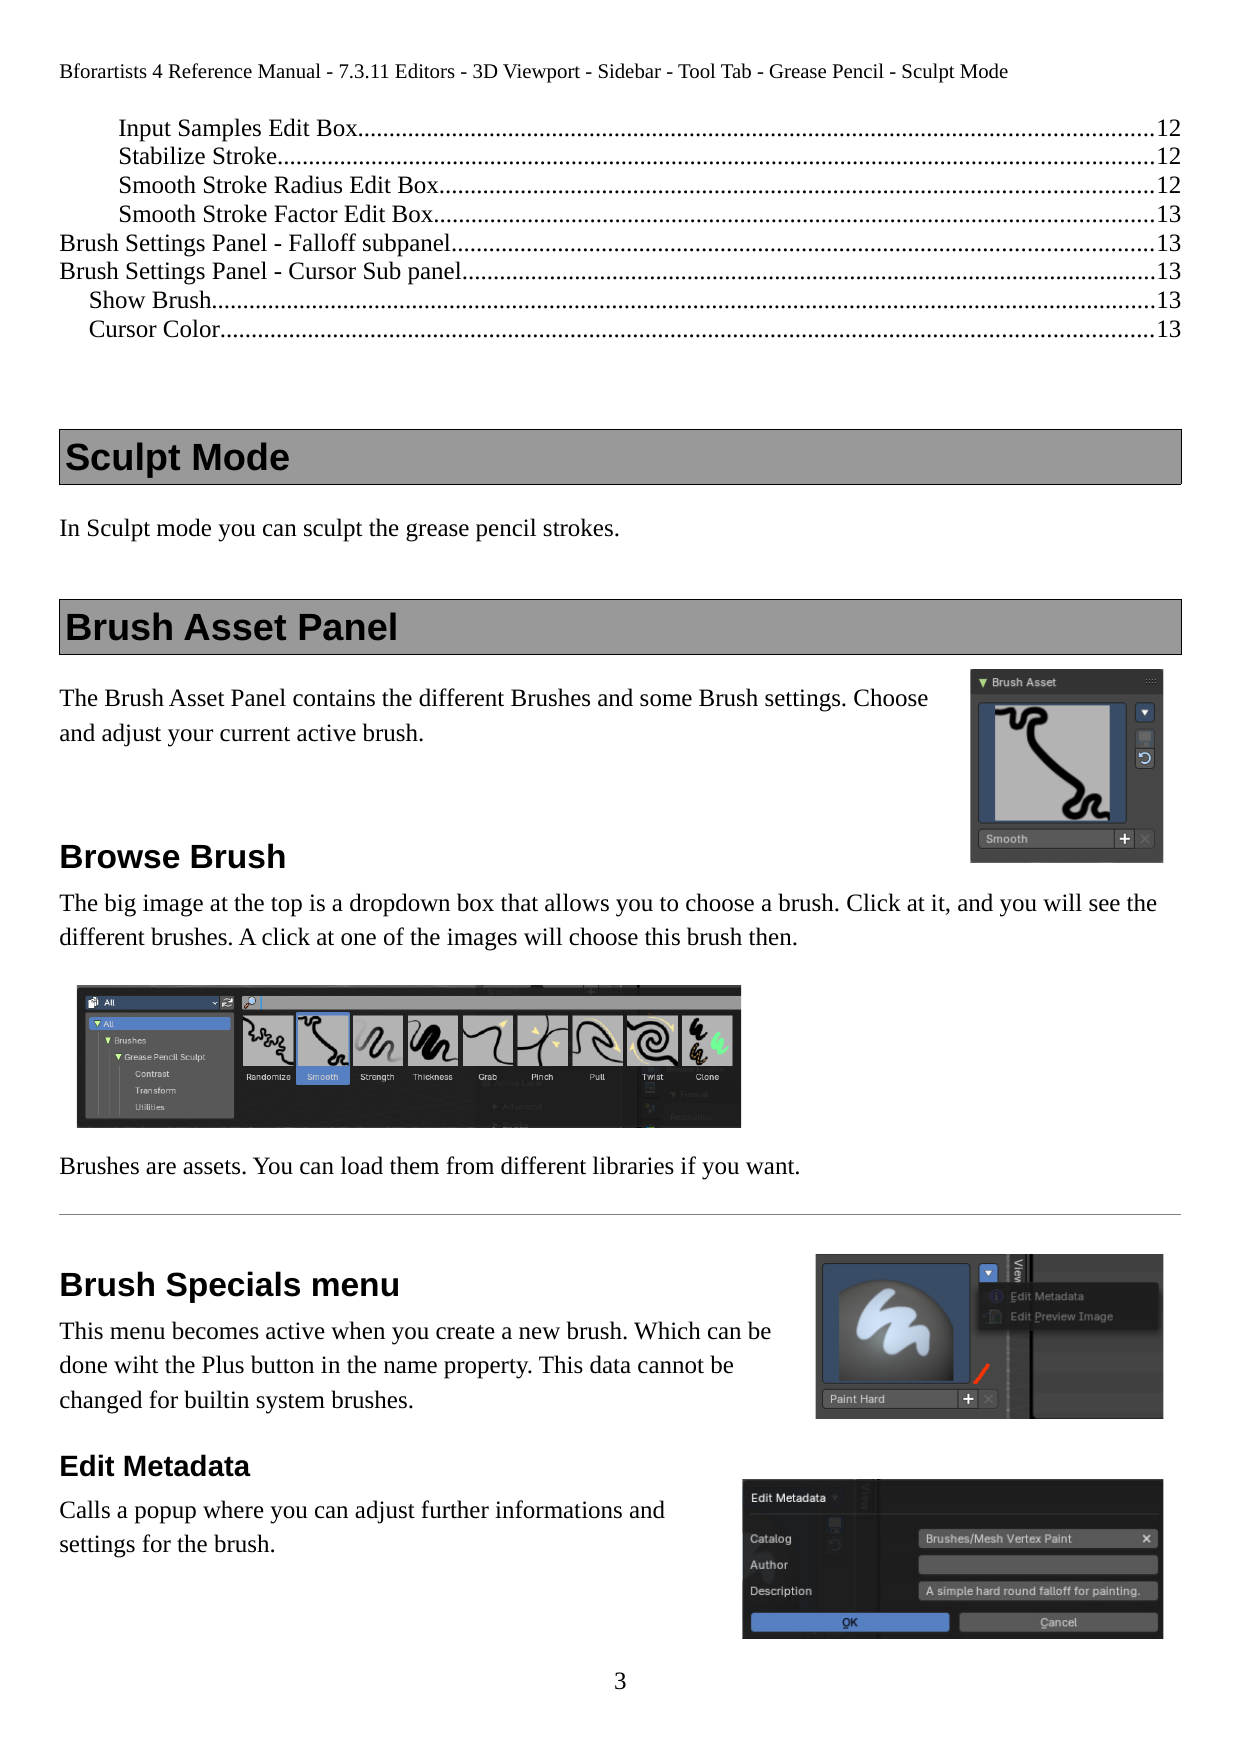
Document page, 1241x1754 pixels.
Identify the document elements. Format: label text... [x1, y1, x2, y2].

text This menu becomes active when you create a new brush. Which can be done wiht the Plus button in the name property. This data cannot be changed for builtin system brushes. [59, 1316, 815, 1414]
picture [76, 985, 742, 1128]
picture [815, 1254, 1164, 1419]
subtitle Brush Specials menu [59, 1265, 815, 1303]
text Cursor Color 13 [88, 314, 1181, 343]
picture [970, 669, 1164, 863]
text Calls a popup where you can adjust further informations and settings for the brush. [59, 1495, 742, 1558]
text Brush Settings Panel - Falloff subpanel 13 [59, 228, 1181, 256]
text Show Brush 13 [88, 285, 1181, 314]
text Brush Settings Panel - Cursor Sub panel 13 [59, 256, 1181, 285]
table_header Sculpt Mode [60, 430, 1181, 484]
text Smooth Stroke Radius Edit Box 12 [118, 170, 1181, 199]
picture [742, 1479, 1164, 1639]
text The big image at the top is a dropdown box that allows you to choose a brush. Click at it, and you will see the different brushes. A click at one of the images will choose this brush then. [59, 888, 1181, 951]
text In Sculpt mode you can sculpt the grease pencil strokes. [59, 513, 1181, 542]
table_header Brush Asset Panel [60, 600, 1181, 654]
text Smooth Stroke Factor Edit Box 13 [118, 199, 1181, 228]
text The Brush Asset Panel contains the different Brushes and some Brush settings. Choose and adjust your current active brush. [59, 683, 970, 746]
text Brushes are assets. You can load them from different libraries if you want. [59, 971, 1181, 1179]
subtitle Edit Metadata [59, 1448, 1181, 1482]
subtitle Browse Brush [59, 837, 1181, 875]
text Input Samples Edit Box 12 [118, 113, 1181, 141]
text Stabilize Stroke 12 [118, 141, 1181, 170]
subtitle [1164, 1265, 1181, 1303]
